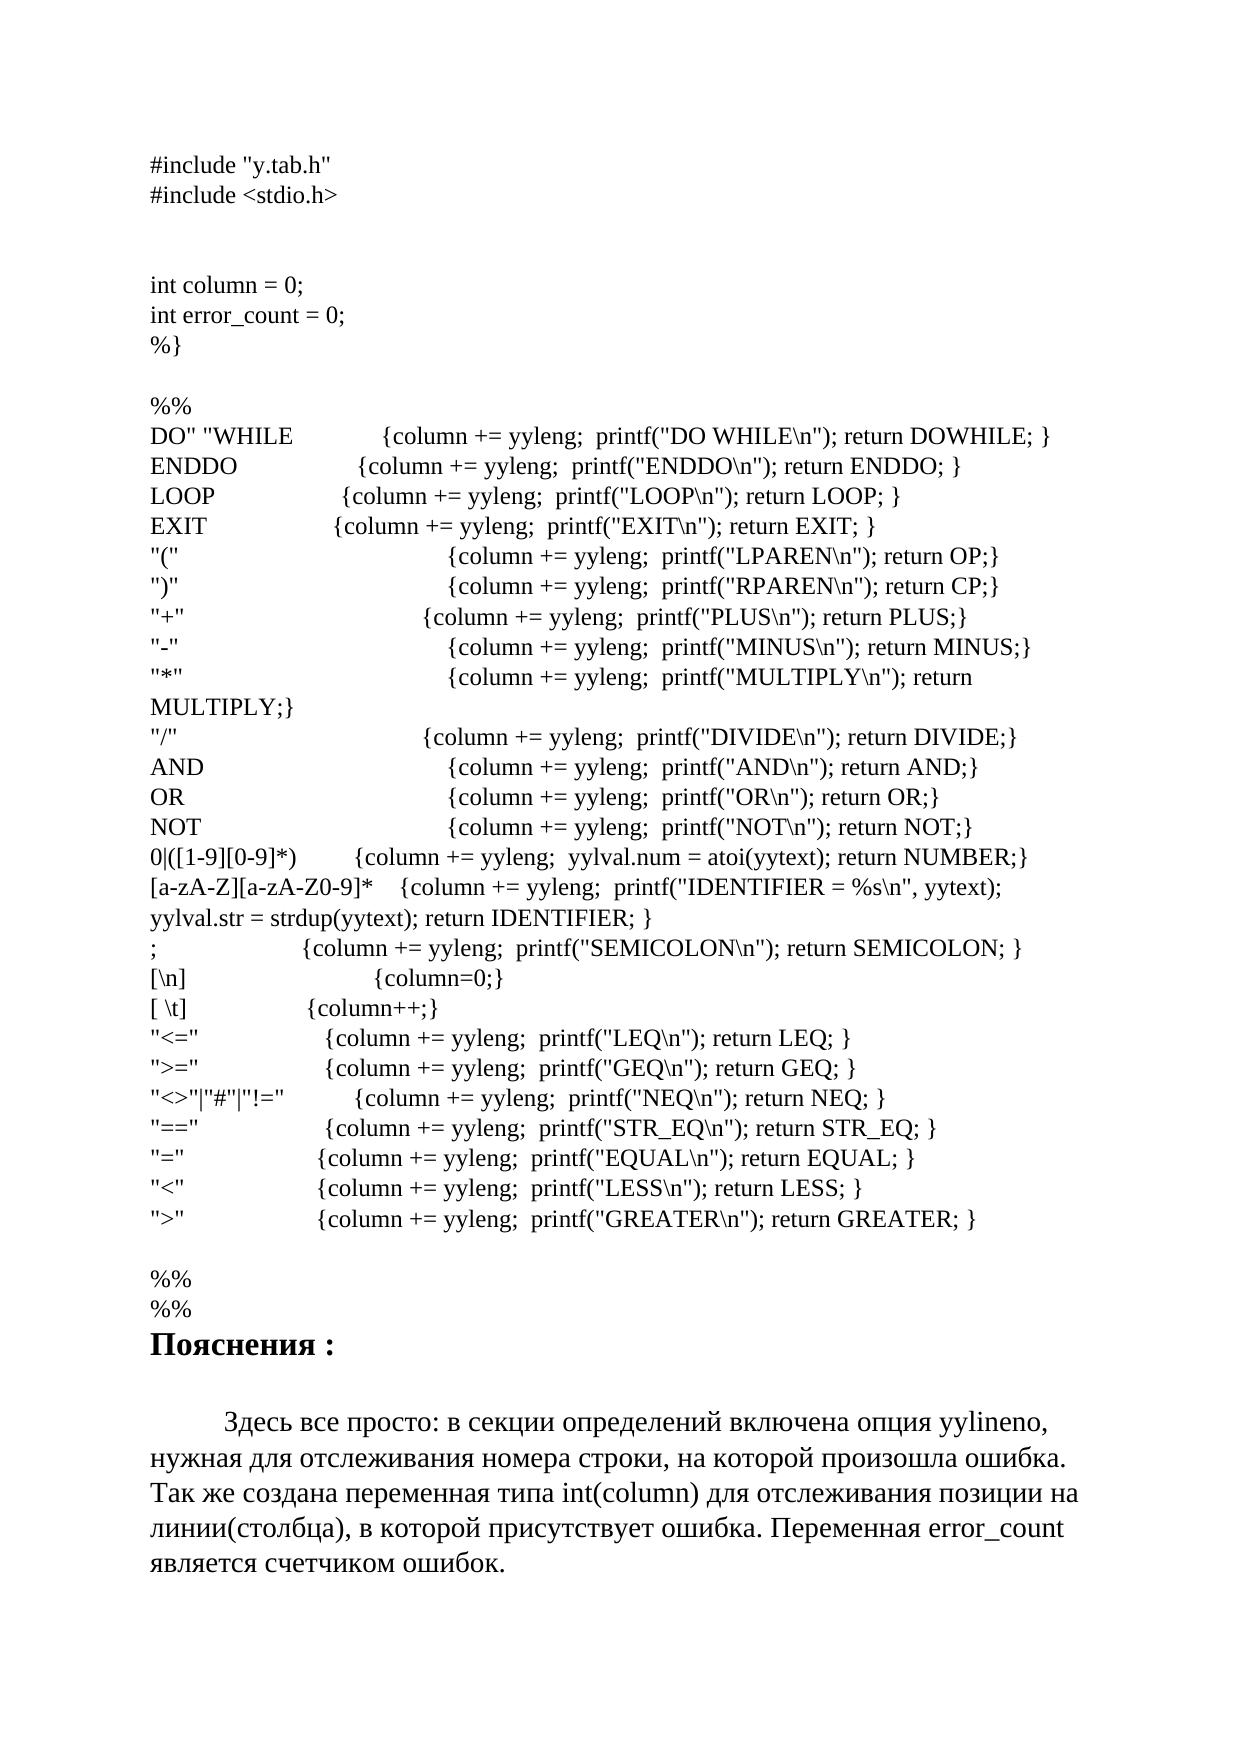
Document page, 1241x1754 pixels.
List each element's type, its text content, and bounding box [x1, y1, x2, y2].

text ">=" {column += yyleng; printf("GEQ\n"); return GEQ; } [150, 1053, 1090, 1082]
text AND {column += yyleng; printf("AND\n"); return AND;} [150, 752, 1090, 781]
text NOT {column += yyleng; printf("NOT\n"); return NOT;} [150, 812, 1090, 841]
text ">" {column += yyleng; printf("GREATER\n"); return GREATER; } [150, 1204, 1090, 1232]
text ENDDO {column += yyleng; printf("ENDDO\n"); return ENDDO; } [150, 451, 1090, 480]
text "<>"|"#"|"!=" {column += yyleng; printf("NEQ\n"); return NEQ; } [150, 1083, 1090, 1112]
text ")" {column += yyleng; printf("RPAREN\n"); return CP;} [150, 571, 1090, 600]
text Здесь все просто: в секции определений включена опция yylineno, нужная для отслеживания номера строки, на которой произошла ошибка. Так же создана переменная типа int(column) для отслеживания позиции на линии(столбца), в которой присутствует ошибка. Переменная error_count является счетчиком ошибок. [150, 1404, 1090, 1579]
text "<=" {column += yyleng; printf("LEQ\n"); return LEQ; } [150, 1023, 1090, 1052]
text 0|([1-9][0-9]*) {column += yyleng; yylval.num = atoi(yytext); return NUMBER;} [150, 842, 1090, 871]
text Пояснения : [150, 1324, 1090, 1362]
text "*" {column += yyleng; printf("MULTIPLY\n"); return MULTIPLY;} [150, 662, 1090, 721]
text DO" "WHILE {column += yyleng; printf("DO WHILE\n"); return DOWHILE; } [150, 421, 1090, 450]
text [ \t] {column++;} [150, 993, 1090, 1022]
text OR {column += yyleng; printf("OR\n"); return OR;} [150, 782, 1090, 811]
text #include "y.tab.h" [150, 150, 1090, 179]
text "=" {column += yyleng; printf("EQUAL\n"); return EQUAL; } [150, 1143, 1090, 1172]
text "(" {column += yyleng; printf("LPAREN\n"); return OP;} [150, 541, 1090, 570]
text ; {column += yyleng; printf("SEMICOLON\n"); return SEMICOLON; } [150, 933, 1090, 961]
text "<" {column += yyleng; printf("LESS\n"); return LESS; } [150, 1173, 1090, 1202]
text [\n] {column=0;} [150, 963, 1090, 992]
text %} [150, 331, 1090, 359]
text "==" {column += yyleng; printf("STR_EQ\n"); return STR_EQ; } [150, 1113, 1090, 1142]
text int column = 0; [150, 270, 1090, 299]
text %% [150, 1264, 1090, 1293]
text %% [150, 1294, 1090, 1323]
text "/" {column += yyleng; printf("DIVIDE\n"); return DIVIDE;} [150, 722, 1090, 751]
text "+" {column += yyleng; printf("PLUS\n"); return PLUS;} [150, 602, 1090, 630]
text [a-zA-Z][a-zA-Z0-9]* {column += yyleng; printf("IDENTIFIER = %s\n", yytext); yylval.str = strdup(yytext); return IDENTIFIER; } [150, 872, 1090, 931]
text #include <stdio.h> [150, 180, 1090, 209]
text %% [150, 391, 1090, 419]
text "-" {column += yyleng; printf("MINUS\n"); return MINUS;} [150, 632, 1090, 660]
text LOOP {column += yyleng; printf("LOOP\n"); return LOOP; } [150, 481, 1090, 510]
text EXIT {column += yyleng; printf("EXIT\n"); return EXIT; } [150, 511, 1090, 540]
text int error_count = 0; [150, 301, 1090, 329]
